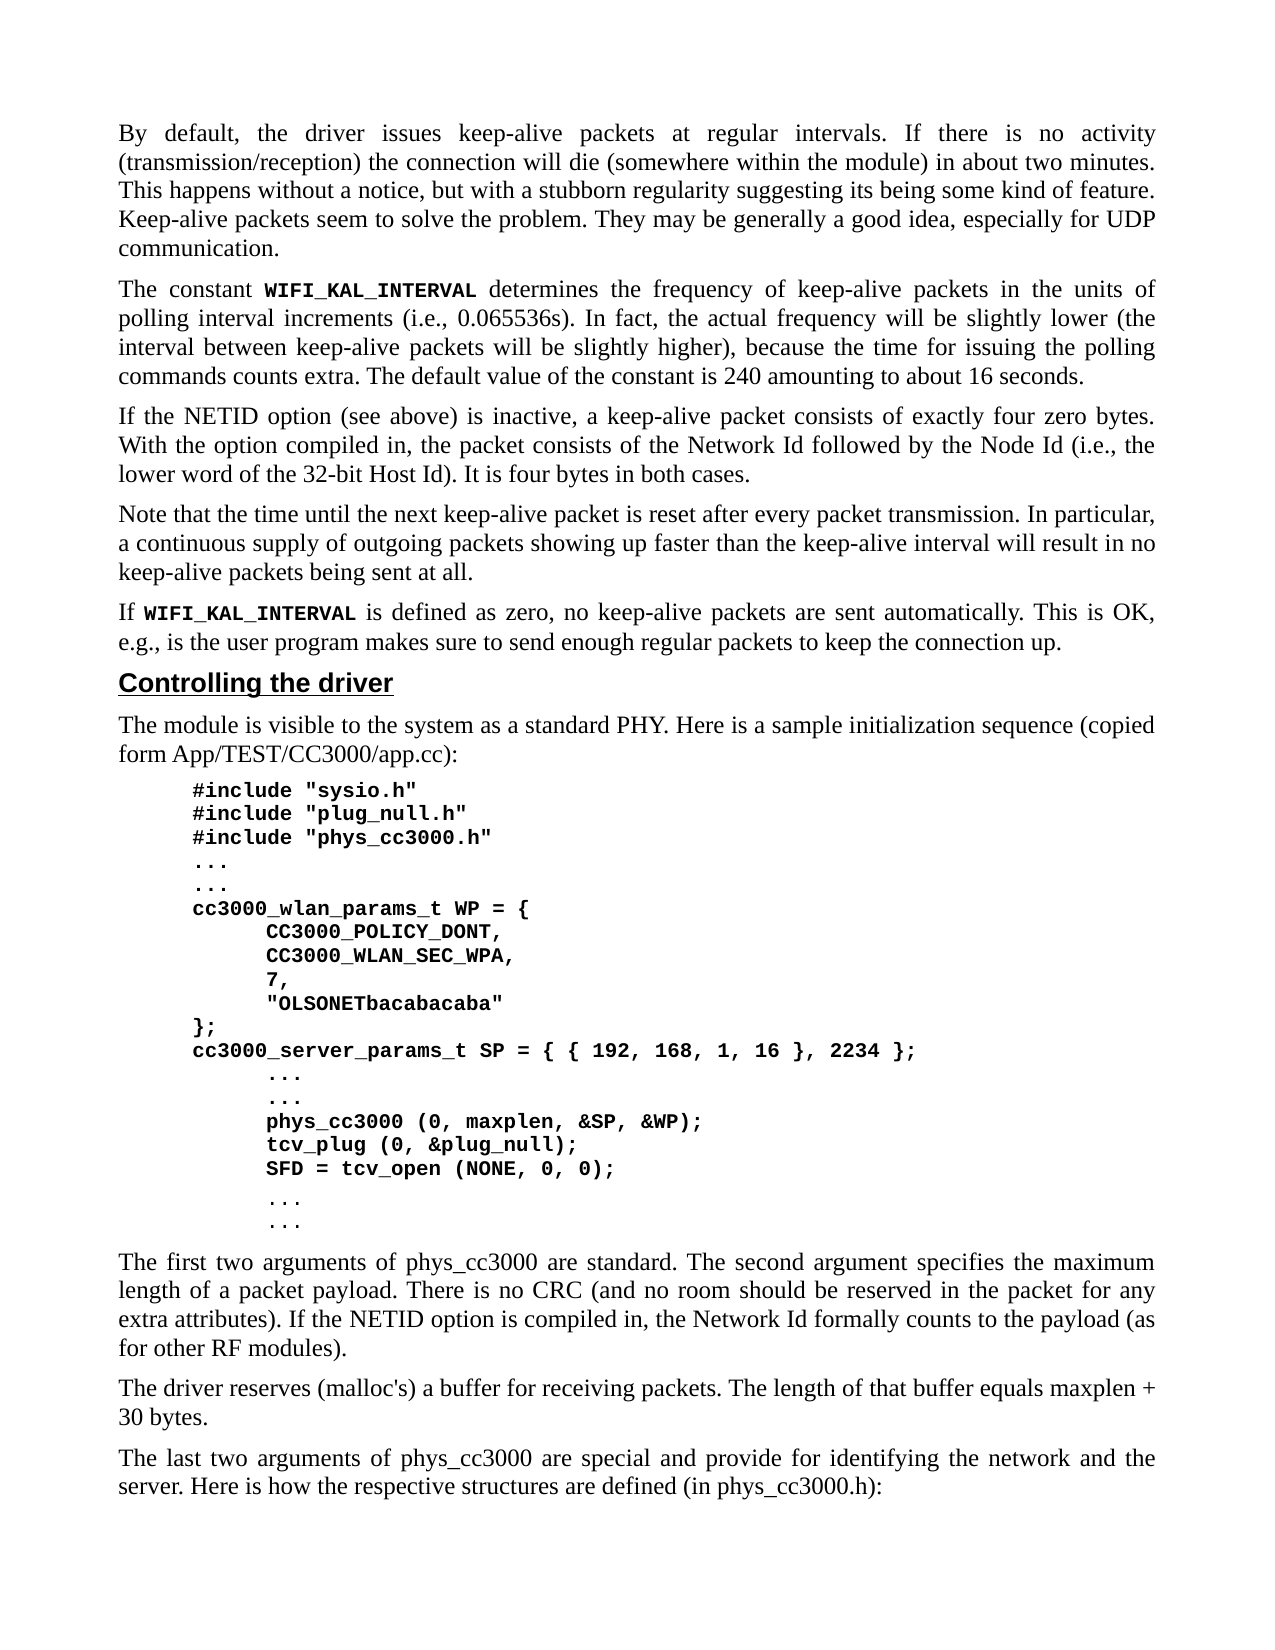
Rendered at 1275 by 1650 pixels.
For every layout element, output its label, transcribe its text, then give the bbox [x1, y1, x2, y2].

text 7, [118, 969, 1157, 992]
text "OLSONETbacabacaba" [118, 992, 1157, 1016]
text The first two arguments of phys_cc3000 are standard. The second argument specifies the maximum length of a packet payload. There is no CRC (and no room should be reserved in the packet for any extra attributes). If the NETID option is compiled in, the Network Id formally counts to the payload (as for other RF modules). [118, 1247, 1157, 1362]
text The module is visible to the system as a standard PHY. Here is a sample initialization sequence (copied form App/TEST/CC3000/app.cc): [118, 710, 1157, 768]
text The last two arguments of phys_cc3000 are special and provide for identifying the network and the server. Here is how the respective structures are defined (in phys_cc3000.h): [118, 1443, 1157, 1500]
text The constant WIFI_KAL_INTERVAL determines the frequency of keep-alive packets in the units of polling interval increments (i.e., 0.065536s). In fact, the actual frequency will be slightly lower (the interval between keep-alive packets will be slightly higher), because the time for issuing the polling commands counts extra. The default value of the constant is 240 amounting to about 16 seconds. [118, 274, 1157, 389]
text }; [118, 1016, 1157, 1040]
text Note that the time until the next keep-alive packet is reset after every packet transmission. In particular, a continuous supply of outgoing packets showing up faster than the keep-alive interval will result in no keep-alive packets being sent at all. [118, 499, 1157, 586]
text If the NETID option (see above) is inactive, a keep-alive packet consists of exactly four zero bytes. With the option compiled in, the packet consists of the Network Id followed by the Node Id (i.e., the lower word of the 32-bit Host Id). It is four bytes in both cases. [118, 401, 1157, 487]
text #include "phys_cc3000.h" [118, 827, 1157, 851]
text ... [118, 1063, 1157, 1087]
text ... [118, 851, 1157, 874]
text CC3000_WLAN_SEC_WPA, [118, 945, 1157, 969]
text CC3000_POLICY_DONT, [118, 922, 1157, 945]
text ... [118, 1211, 1157, 1235]
text ... [118, 1087, 1157, 1111]
text SFD = tcv_open (NONE, 0, 0); [118, 1158, 1157, 1182]
text By default, the driver issues keep-alive packets at regular intervals. If there is no activity (transmission/reception) the connection will die (somewhere within the module) in about two minutes. This happens without a notice, but with a stubborn regularity suggesting its being some kind of feature. Keep-alive packets seem to solve the problem. They may be generally a good idea, especially for UDP communication. [118, 118, 1157, 262]
text cc3000_wlan_params_t WP = { [118, 898, 1157, 922]
text #include "sysio.h" [118, 780, 1157, 803]
text #include "plug_null.h" [118, 803, 1157, 827]
text tcv_plug (0, &plug_null); [118, 1134, 1157, 1158]
text The driver reserves (malloc's) a buffer for receiving packets. The length of that buffer equals maxplen + 30 bytes. [118, 1373, 1157, 1431]
text ... [118, 1182, 1157, 1211]
text cc3000_server_params_t SP = { { 192, 168, 1, 16 }, 2234 }; [118, 1040, 1157, 1063]
text phys_cc3000 (0, maxplen, &SP, &WP); [118, 1111, 1157, 1134]
text If WIFI_KAL_INTERVAL is defined as zero, no keep-alive packets are sent automatically. This is OK, e.g., is the user program makes sure to send enough regular packets to keep the connection up. [118, 597, 1157, 656]
subtitle Controlling the driver [118, 667, 1157, 699]
text ... [118, 874, 1157, 898]
